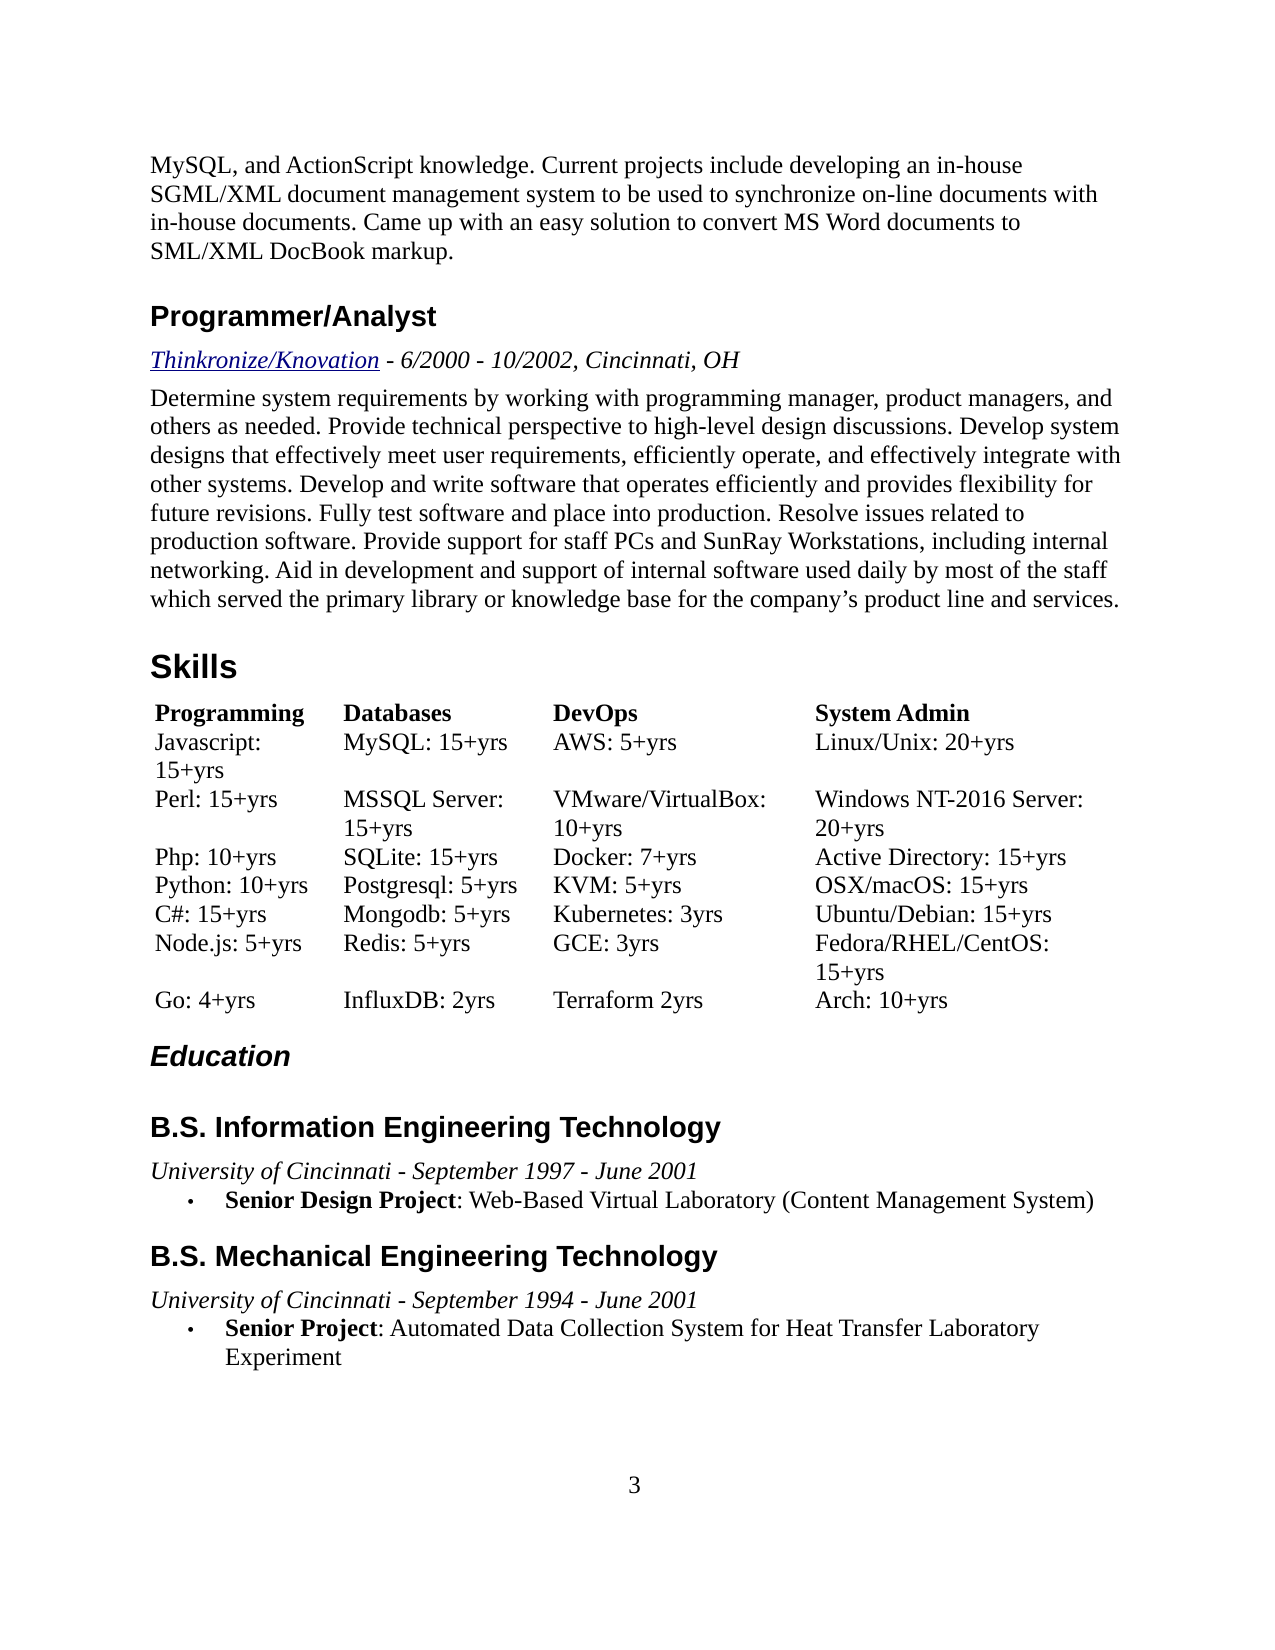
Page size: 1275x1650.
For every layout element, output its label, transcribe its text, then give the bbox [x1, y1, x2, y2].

subtitle Education [150, 1039, 1125, 1073]
table_cell InfluxDB: 2yrs [339, 985, 548, 1014]
subtitle B.S. Mechanical Engineering Technology [150, 1239, 1125, 1272]
table_cell MySQL: 15+yrs [339, 727, 548, 784]
table_cell GCE: 3yrs [548, 928, 810, 985]
table_cell Terraform 2yrs [548, 985, 810, 1014]
table_cell C#: 15+yrs [150, 899, 339, 928]
table_cell Perl: 15+yrs [150, 784, 339, 842]
table_cell VMware/VirtualBox: 10+yrs [548, 784, 810, 842]
subtitle Programmer/Analyst [150, 299, 1125, 332]
text MySQL, and ActionScript knowledge. Current projects include developing an in-house SGML/XML document management system to be used to synchronize on-line documents with in-house documents. Came up with an easy solution to convert MS Word documents to SML/XML DocBook markup. [150, 150, 1125, 265]
table_header Programming [150, 698, 339, 727]
table_cell Ubuntu/Debian: 15+yrs [810, 899, 1125, 928]
table_cell MSSQL Server: 15+yrs [339, 784, 548, 842]
text Determine system requirements by working with programming manager, product managers, and others as needed. Provide technical perspective to high-level design discussions. Develop system designs that effectively meet user requirements, efficiently operate, and effectively integrate with other systems. Develop and write software that operates efficiently and provides flexibility for future revisions. Fully test software and place into production. Resolve issues related to production software. Provide support for staff PCs and SunRay Workstations, including internal networking. Aid in development and support of internal software used daily by most of the staff which served the primary library or knowledge base for the company’s product line and services. [150, 383, 1125, 613]
subtitle Skills [150, 647, 1125, 685]
text University of Cincinnati - September 1997 - June 2001 [150, 1156, 1125, 1185]
table_cell Windows NT-2016 Server: 20+yrs [810, 784, 1125, 842]
table_cell Javascript: 15+yrs [150, 727, 339, 784]
text University of Cincinnati - September 1994 - June 2001 [150, 1285, 1125, 1313]
table_cell Redis: 5+yrs [339, 928, 548, 985]
table_cell SQLite: 15+yrs [339, 842, 548, 870]
table_cell AWS: 5+yrs [548, 727, 810, 784]
table_cell Docker: 7+yrs [548, 842, 810, 870]
table_header DevOps [548, 698, 810, 727]
table_cell Kubernetes: 3yrs [548, 899, 810, 928]
table_cell KVM: 5+yrs [548, 870, 810, 899]
table_cell Go: 4+yrs [150, 985, 339, 1014]
table_cell Arch: 10+yrs [810, 985, 1125, 1014]
table_cell Node.js: 5+yrs [150, 928, 339, 985]
subtitle B.S. Information Engineering Technology [150, 1110, 1125, 1144]
list Senior Design Project: Web-Based Virtual Laboratory (Content Management System) [187, 1185, 1125, 1214]
table_cell OSX/macOS: 15+yrs [810, 870, 1125, 899]
text Thinkronize/Knovation - 6/2000 - 10/2002, Cincinnati, OH [150, 345, 1125, 374]
list Senior Project: Automated Data Collection System for Heat Transfer Laboratory Experiment [187, 1313, 1125, 1371]
table_cell Php: 10+yrs [150, 842, 339, 870]
table_cell Linux/Unix: 20+yrs [810, 727, 1125, 784]
table_cell Active Directory: 15+yrs [810, 842, 1125, 870]
table_header System Admin [810, 698, 1125, 727]
table_cell Fedora/RHEL/CentOS: 15+yrs [810, 928, 1125, 985]
table_cell Python: 10+yrs [150, 870, 339, 899]
table_cell Postgresql: 5+yrs [339, 870, 548, 899]
table_cell Mongodb: 5+yrs [339, 899, 548, 928]
table_header Databases [339, 698, 548, 727]
